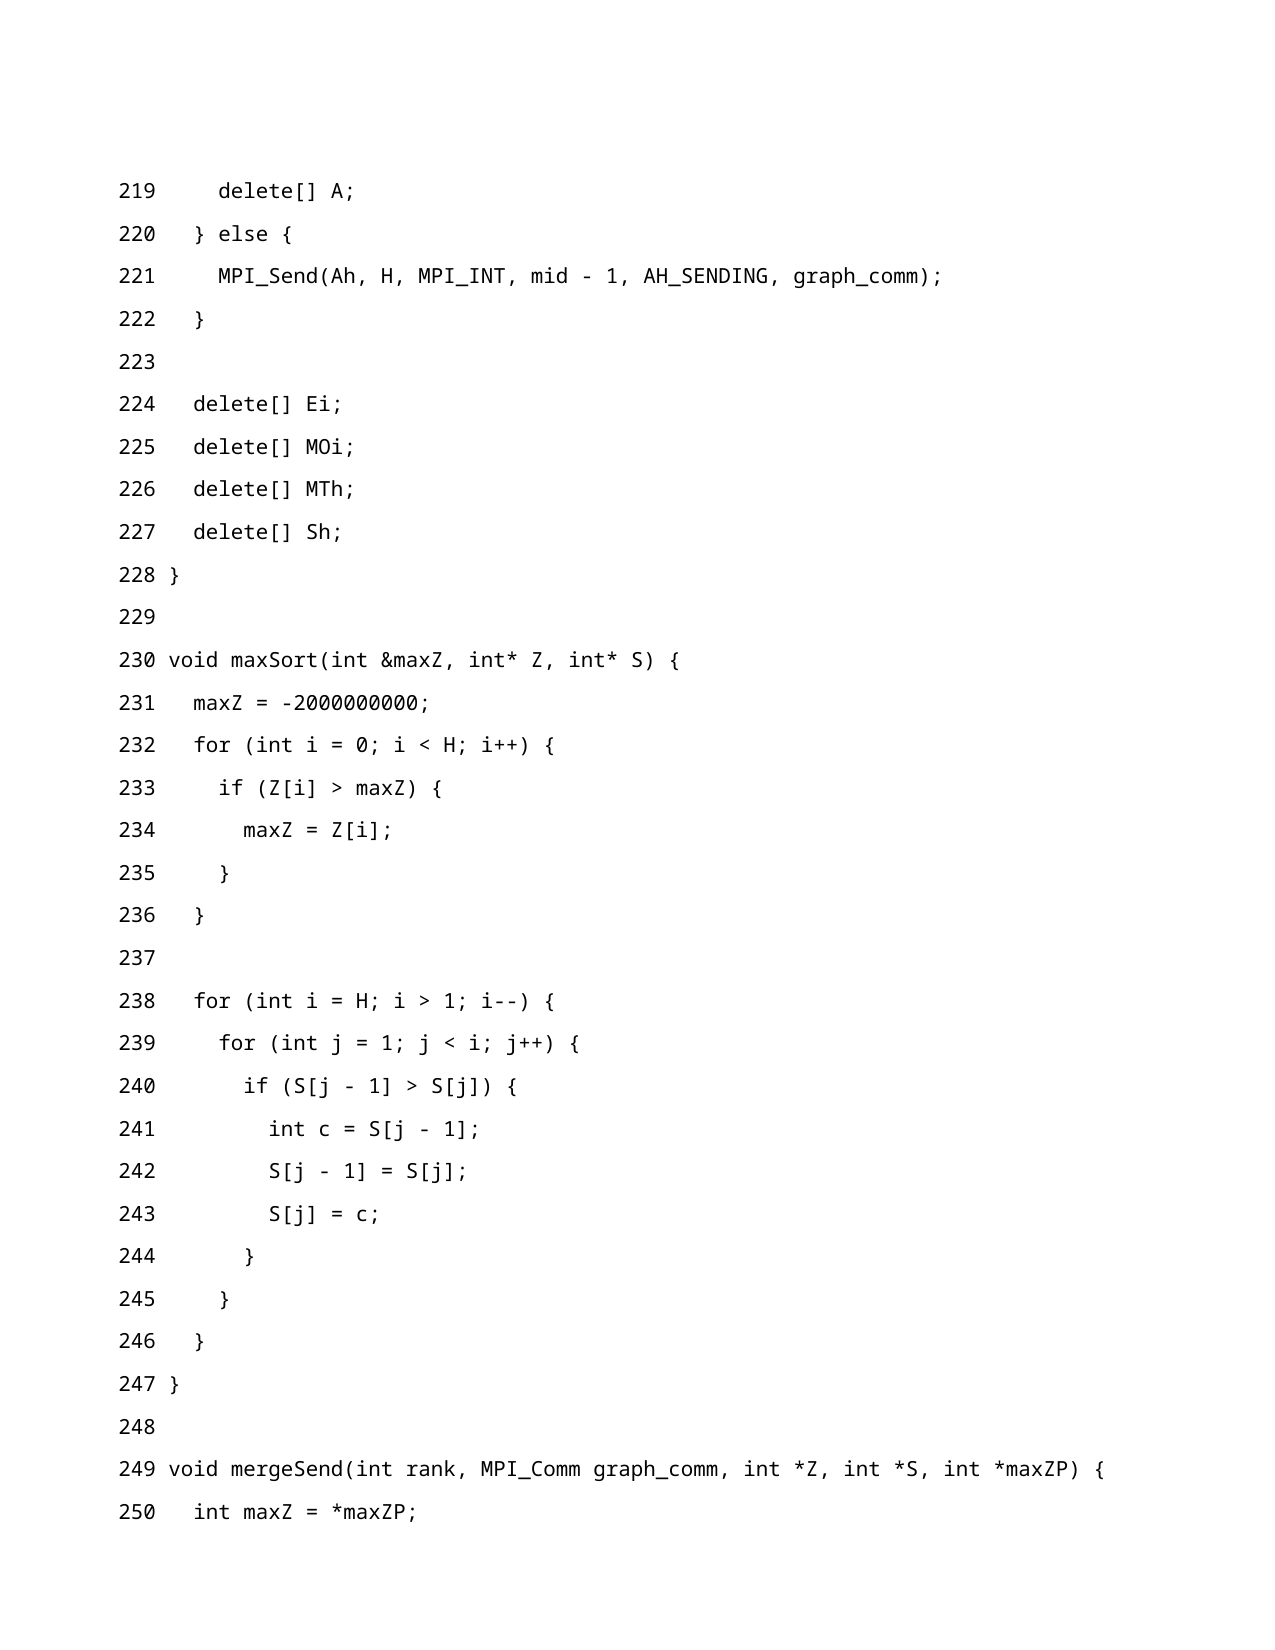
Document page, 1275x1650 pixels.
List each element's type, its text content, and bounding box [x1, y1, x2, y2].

text 226 delete[] MTh; [118, 474, 1216, 503]
text 244 } [118, 1241, 1216, 1270]
text 238 for (int i = H; i > 1; i--) { [118, 986, 1216, 1014]
text 221 MPI_Send(Ah, H, MPI_INT, mid - 1, AH_SENDING, graph_comm); [118, 262, 1216, 290]
text 222 } [118, 304, 1216, 333]
text 237 [118, 943, 1216, 972]
text 250 int maxZ = *maxZP; [118, 1497, 1216, 1526]
text 246 } [118, 1327, 1216, 1355]
text 245 } [118, 1284, 1216, 1312]
text 219 delete[] A; [118, 176, 1216, 205]
text 223 [118, 347, 1216, 375]
text 242 S[j - 1] = S[j]; [118, 1156, 1216, 1185]
text 236 } [118, 901, 1216, 929]
text 235 } [118, 858, 1216, 886]
text 224 delete[] Ei; [118, 389, 1216, 418]
text 232 for (int i = 0; i < H; i++) { [118, 730, 1216, 759]
text 225 delete[] MOi; [118, 432, 1216, 460]
text 241 int c = S[j - 1]; [118, 1114, 1216, 1142]
text 239 for (int j = 1; j < i; j++) { [118, 1028, 1216, 1057]
text 240 if (S[j - 1] > S[j]) { [118, 1071, 1216, 1099]
text 247 } [118, 1369, 1216, 1398]
text 249 void mergeSend(int rank, MPI_Comm graph_comm, int *Z, int *S, int *maxZP) { [118, 1454, 1216, 1483]
text 233 if (Z[i] > maxZ) { [118, 773, 1216, 801]
text 229 [118, 602, 1216, 631]
text 243 S[j] = c; [118, 1199, 1216, 1227]
text 228 } [118, 560, 1216, 588]
text 234 maxZ = Z[i]; [118, 815, 1216, 844]
text 231 maxZ = -2000000000; [118, 688, 1216, 716]
text 230 void maxSort(int &maxZ, int* Z, int* S) { [118, 645, 1216, 673]
text 220 } else { [118, 219, 1216, 247]
text 227 delete[] Sh; [118, 517, 1216, 546]
text 248 [118, 1412, 1216, 1440]
